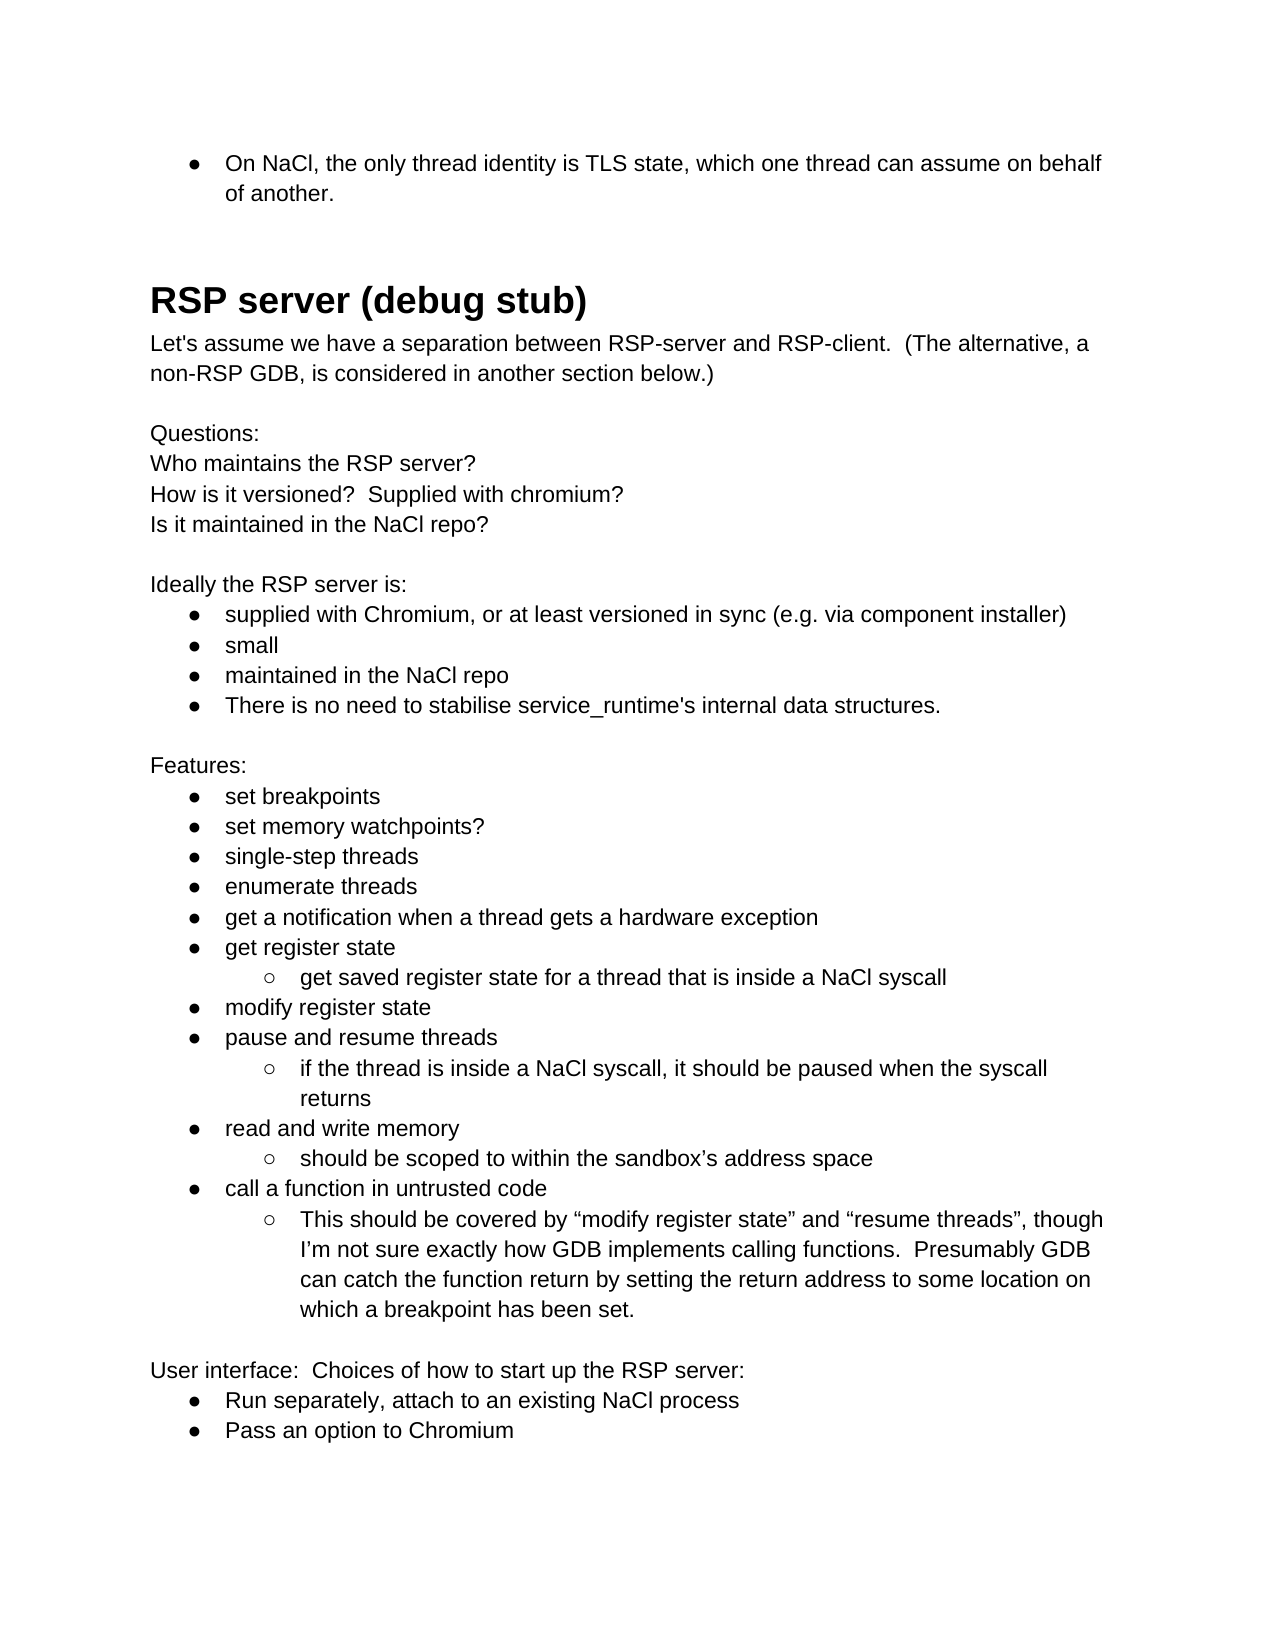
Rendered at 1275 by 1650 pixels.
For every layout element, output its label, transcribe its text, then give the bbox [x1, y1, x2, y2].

list call a function in untrusted code [187, 1175, 1125, 1202]
list if the thread is inside a NaCl syscall, it should be paused when the syscall returns [262, 1054, 1125, 1111]
list modify register state [187, 994, 1125, 1021]
list On NaCl, the only thread identity is TLS state, which one thread can assume on behalf of another. [187, 150, 1125, 207]
list maintained in the NaCl repo [187, 662, 1125, 688]
list get a notification when a thread gets a hardware exception [187, 903, 1125, 930]
text Questions: Who maintains the RSP server? How is it versioned? Supplied with chromium? Is it maintained in the NaCl repo? Ideally the RSP server is: [150, 420, 1125, 598]
list get register state [187, 934, 1125, 960]
subtitle RSP server (debug stub) [150, 278, 1125, 321]
text Features: [150, 722, 1125, 779]
list supplied with Chromium, or at least versioned in sync (e.g. via component installer) [187, 601, 1125, 628]
text Let's assume we have a separation between RSP-server and RSP-client. (The alternative, a non-RSP GDB, is considered in another section below.) [150, 329, 1125, 416]
list get saved register state for a thread that is inside a NaCl syscall [262, 964, 1125, 990]
list small [187, 632, 1125, 658]
list This should be covered by “modify register state” and “resume threads”, though I’m not sure exactly how GDB implements calling functions. Presumably GDB can catch the function return by setting the return address to some location on which a breakpoint has been set. [262, 1206, 1125, 1323]
list Pass an option to Chromium [187, 1417, 1125, 1443]
text User interface: Choices of how to start up the RSP server: [150, 1357, 1125, 1383]
list set memory watchpoints? [187, 813, 1125, 839]
list Run separately, attach to an existing NaCl process [187, 1387, 1125, 1413]
list should be scoped to within the sandbox’s address space [262, 1145, 1125, 1172]
list There is no need to stabilise service_runtime's internal data structures. [187, 692, 1125, 718]
list set breakpoints [187, 783, 1125, 809]
list pause and resume threads [187, 1024, 1125, 1051]
list read and write memory [187, 1115, 1125, 1141]
list enumerate threads [187, 873, 1125, 900]
list single-step threads [187, 843, 1125, 869]
